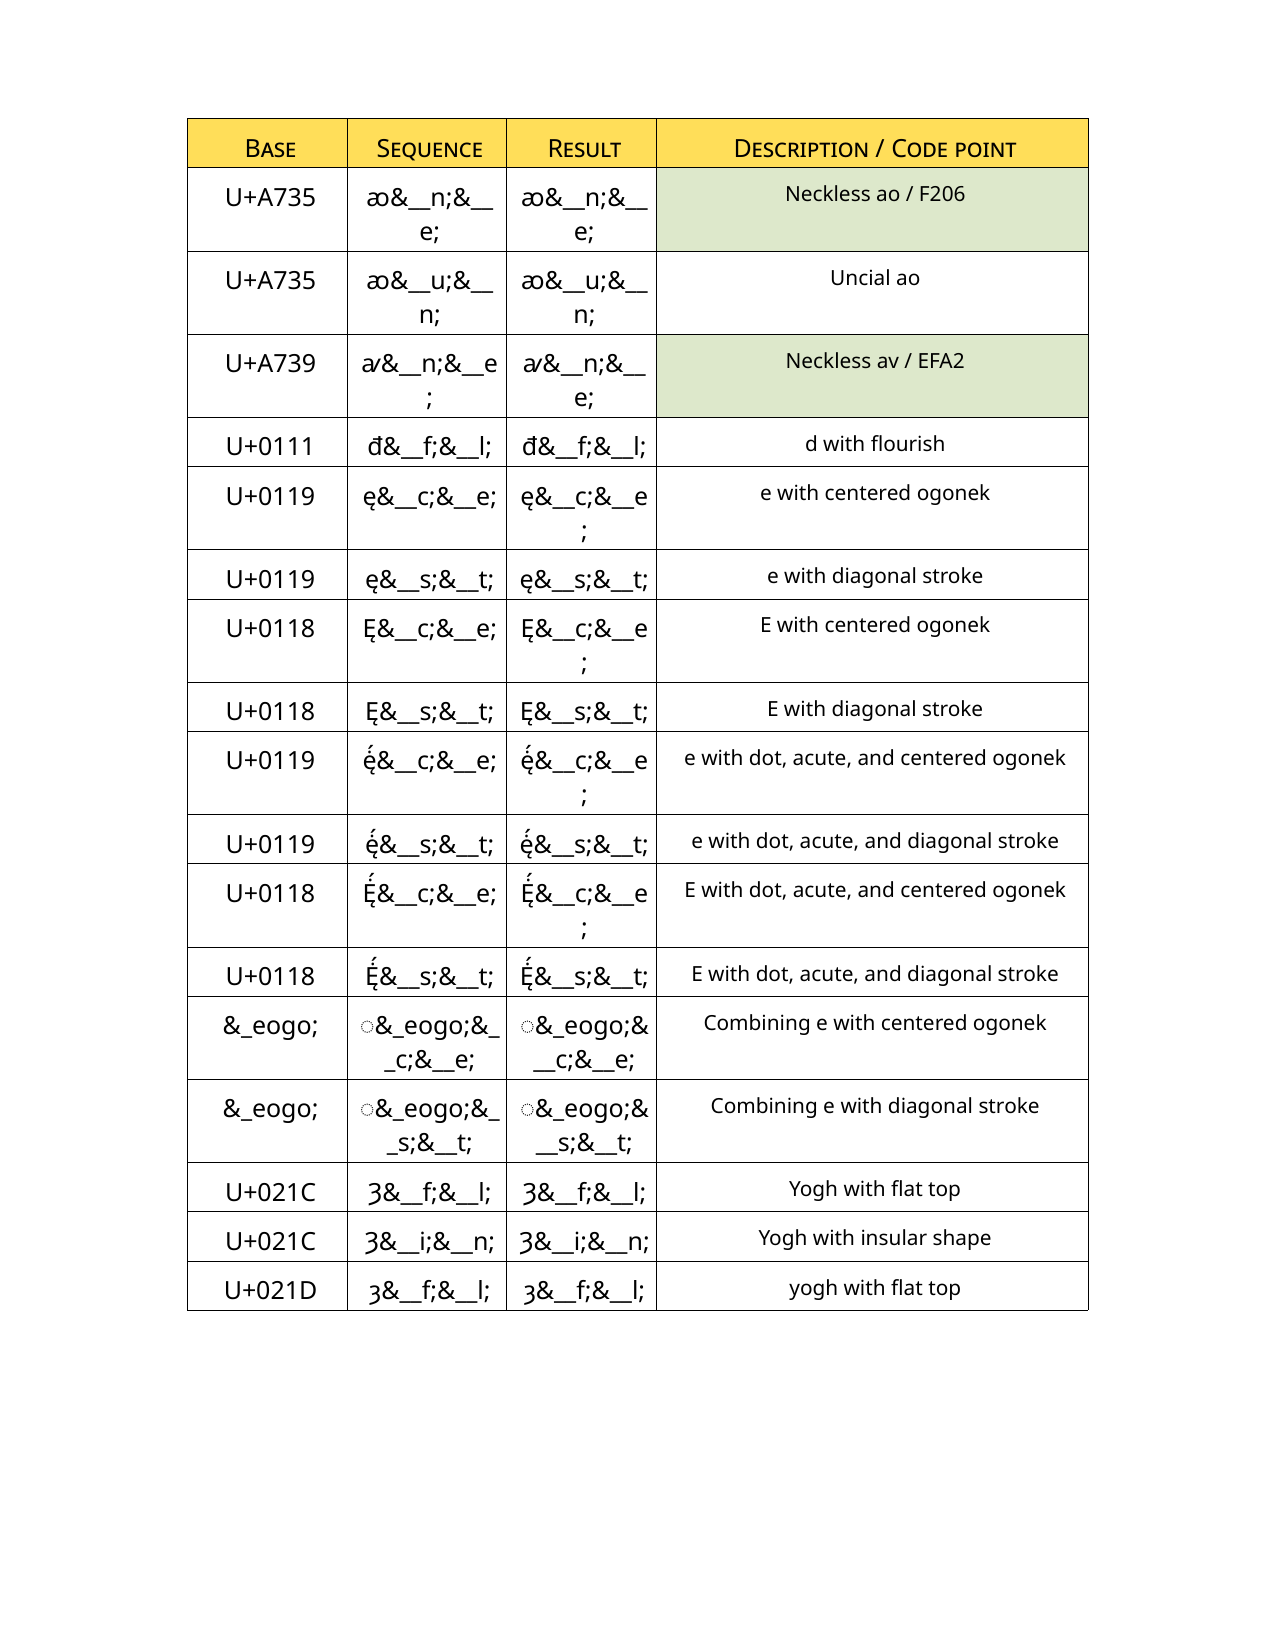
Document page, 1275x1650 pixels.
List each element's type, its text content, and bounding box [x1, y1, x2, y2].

table_cell e with dot, acute, and centered ogonek [657, 732, 1088, 814]
table_cell U+A735 [188, 252, 347, 334]
table_cell ę&__s;&__t; [348, 550, 506, 598]
table_cell U+021C [188, 1163, 347, 1211]
table_cell ◌&_eogo;&__s;&__t; [348, 1080, 506, 1162]
table_cell U+0119 [188, 815, 347, 863]
table_cell ꜹ&__n;&__e; [507, 335, 656, 417]
table_cell U+021C [188, 1212, 347, 1261]
table_cell U+021D [188, 1262, 347, 1310]
table_cell U+0118 [188, 864, 347, 947]
table_cell e with dot, acute, and diagonal stroke [657, 815, 1088, 863]
table_cell ◌&_eogo;&__c;&__e; [348, 997, 506, 1079]
table_cell Ȝ&__i;&__n; [348, 1212, 506, 1261]
table_cell ę&__c;&__e; [348, 467, 506, 549]
table_cell Ȝ&__i;&__n; [507, 1212, 656, 1261]
table_cell Ę&__s;&__t; [507, 683, 656, 731]
table_cell ȝ&__f;&__l; [348, 1262, 506, 1310]
table_cell Combining e with centered ogonek [657, 997, 1088, 1079]
table_cell ȝ&__f;&__l; [507, 1262, 656, 1310]
table_cell ę̇́&__s;&__t; [507, 815, 656, 863]
table_cell Ę̇́&__s;&__t; [507, 948, 656, 996]
table_cell U+A739 [188, 335, 347, 417]
table_cell yogh with flat top [657, 1262, 1088, 1310]
table_cell Neckless ao / F206 [657, 168, 1088, 251]
table_cell Ę&__c;&__e; [348, 600, 506, 682]
table_cell ꜵ&__u;&__n; [348, 252, 506, 334]
table_cell U+0119 [188, 467, 347, 549]
table_cell ę&__s;&__t; [507, 550, 656, 598]
table_cell Ę̇́&__c;&__e; [507, 864, 656, 947]
table_cell ę&__c;&__e; [507, 467, 656, 549]
table_cell Ę&__c;&__e; [507, 600, 656, 682]
table_cell Ę̇́&__s;&__t; [348, 948, 506, 996]
table_cell &_eogo; [188, 1080, 347, 1162]
table_cell ꜵ&__n;&__e; [348, 168, 506, 251]
table_cell U+0118 [188, 600, 347, 682]
table_cell E with dot, acute, and diagonal stroke [657, 948, 1088, 996]
table_cell U+0118 [188, 948, 347, 996]
table_cell Yogh with flat top [657, 1163, 1088, 1211]
table_cell ę̇́&__c;&__e; [348, 732, 506, 814]
table_cell ꜵ&__n;&__e; [507, 168, 656, 251]
table_cell Uncial ao [657, 252, 1088, 334]
table_cell ę̇́&__c;&__e; [507, 732, 656, 814]
table_cell Yogh with insular shape [657, 1212, 1088, 1261]
table_cell U+0119 [188, 550, 347, 598]
table_cell &_eogo; [188, 997, 347, 1079]
table_cell e with centered ogonek [657, 467, 1088, 549]
table_cell ę̇́&__s;&__t; [348, 815, 506, 863]
table_cell đ&__f;&__l; [348, 418, 506, 466]
table_header Base [188, 119, 347, 167]
table_cell U+0111 [188, 418, 347, 466]
table_cell Combining e with diagonal stroke [657, 1080, 1088, 1162]
table_cell Neckless av / EFA2 [657, 335, 1088, 417]
table_cell ꜵ&__u;&__n; [507, 252, 656, 334]
table_header Sequence [348, 119, 506, 167]
table_cell e with diagonal stroke [657, 550, 1088, 598]
table_cell E with dot, acute, and centered ogonek [657, 864, 1088, 947]
table_cell đ&__f;&__l; [507, 418, 656, 466]
table_cell ◌&_eogo;&__c;&__e; [507, 997, 656, 1079]
table_cell Ę&__s;&__t; [348, 683, 506, 731]
table_header Description / Code point [657, 119, 1088, 167]
table_cell U+0118 [188, 683, 347, 731]
table_cell Ȝ&__f;&__l; [348, 1163, 506, 1211]
table_cell E with centered ogonek [657, 600, 1088, 682]
table_cell ◌&_eogo;&__s;&__t; [507, 1080, 656, 1162]
table_cell ꜹ&__n;&__e; [348, 335, 506, 417]
table_cell U+0119 [188, 732, 347, 814]
table_header Result [507, 119, 656, 167]
table_cell d with flourish [657, 418, 1088, 466]
table_cell E with diagonal stroke [657, 683, 1088, 731]
table_cell Ę̇́&__c;&__e; [348, 864, 506, 947]
table_cell U+A735 [188, 168, 347, 251]
table_cell Ȝ&__f;&__l; [507, 1163, 656, 1211]
